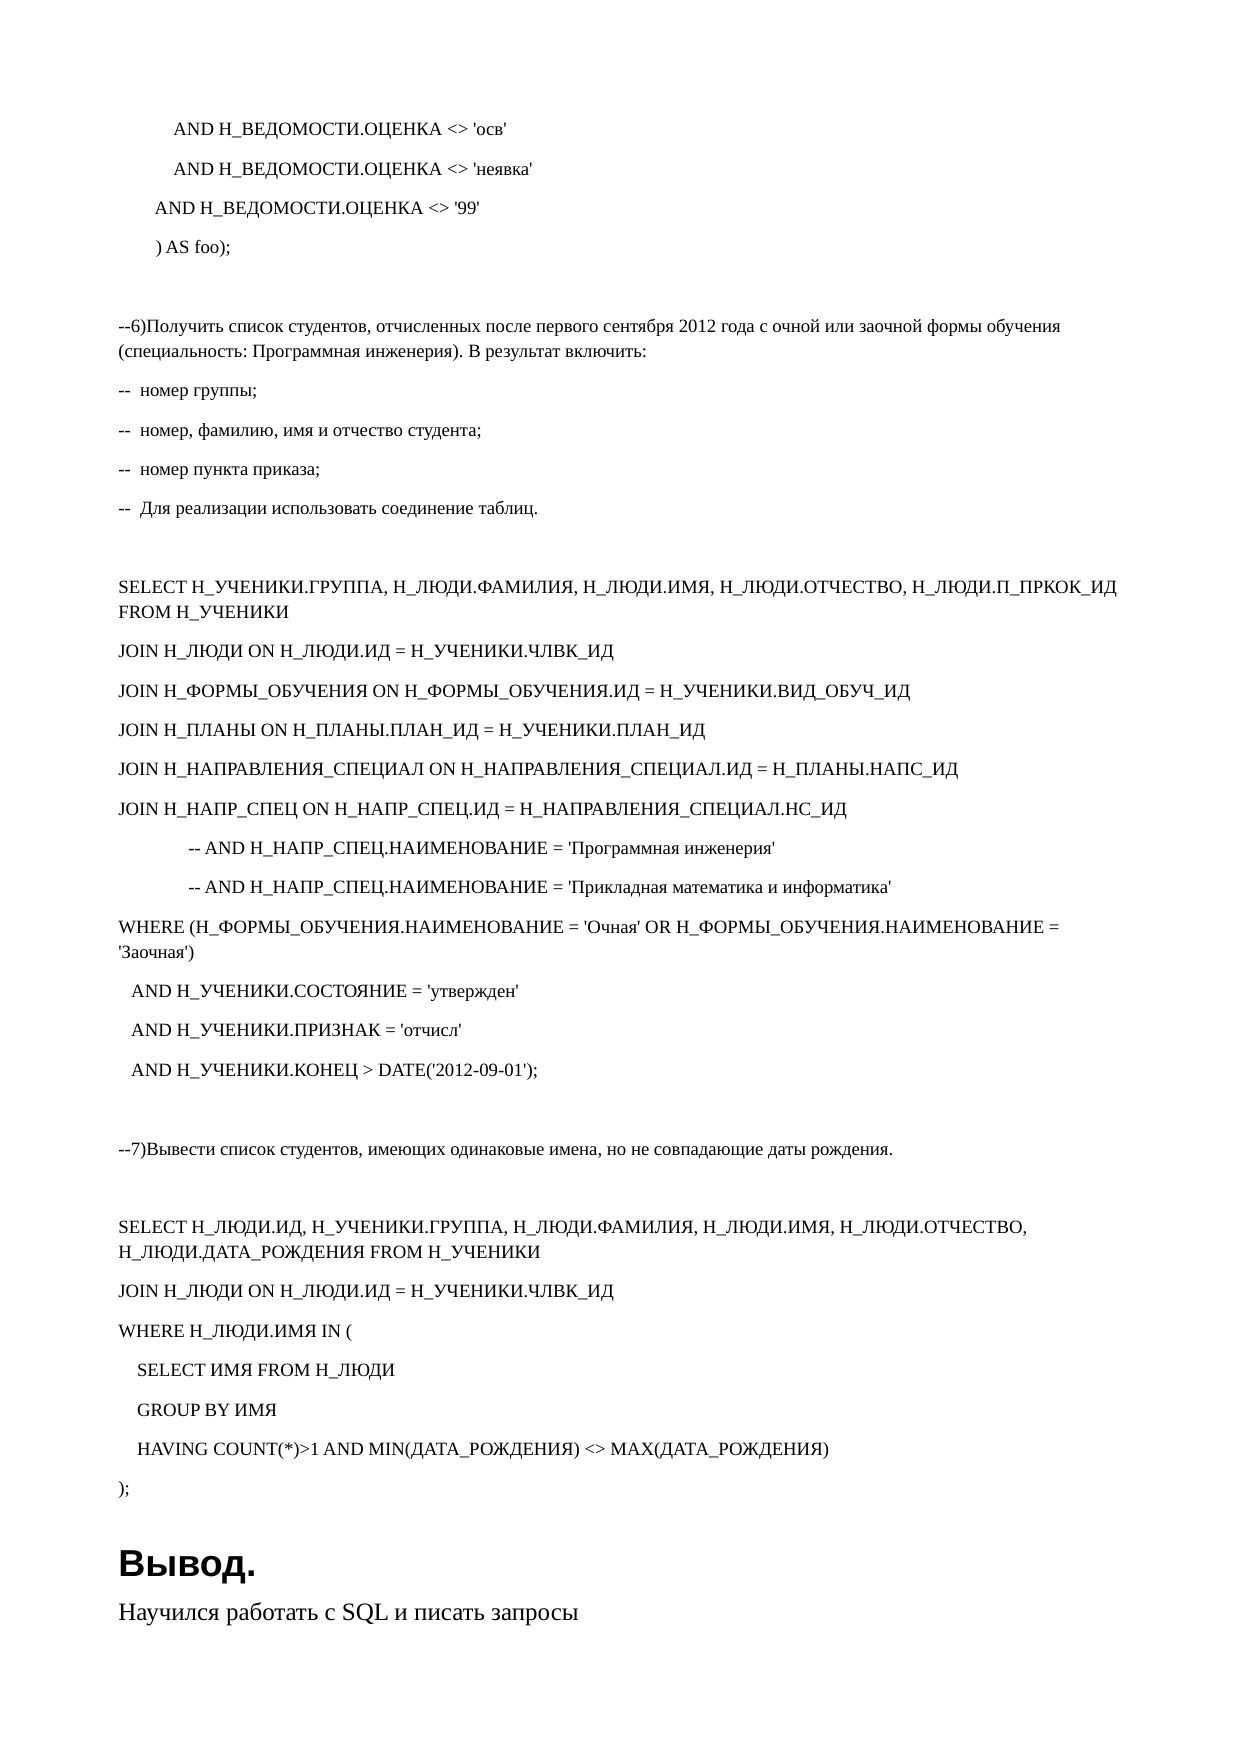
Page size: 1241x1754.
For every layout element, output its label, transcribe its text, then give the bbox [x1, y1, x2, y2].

text JOIN Н_ЛЮДИ ON Н_ЛЮДИ.ИД = Н_УЧЕНИКИ.ЧЛВК_ИД [118, 1280, 1122, 1302]
text -- Для реализации использовать соединение таблиц. [118, 497, 1122, 519]
text HAVING COUNT(*)>1 AND MIN(ДАТА_РОЖДЕНИЯ) <> MAX(ДАТА_РОЖДЕНИЯ) [118, 1438, 1122, 1459]
text JOIN Н_ФОРМЫ_ОБУЧЕНИЯ ON Н_ФОРМЫ_ОБУЧЕНИЯ.ИД = Н_УЧЕНИКИ.ВИД_ОБУЧ_ИД [118, 679, 1122, 701]
text JOIN Н_ЛЮДИ ON Н_ЛЮДИ.ИД = Н_УЧЕНИКИ.ЧЛВК_ИД [118, 640, 1122, 662]
text ); [118, 1477, 1122, 1499]
text WHERE (Н_ФОРМЫ_ОБУЧЕНИЯ.НАИМЕНОВАНИЕ = 'Очная' OR Н_ФОРМЫ_ОБУЧЕНИЯ.НАИМЕНОВАНИЕ = 'Заочная') [118, 916, 1122, 962]
text ) AS foo); [118, 236, 1122, 258]
text WHERE Н_ЛЮДИ.ИМЯ IN ( [118, 1320, 1122, 1341]
text -- номер группы; [118, 379, 1122, 401]
text -- AND Н_НАПР_СПЕЦ.НАИМЕНОВАНИЕ = 'Прикладная математика и информатика' [118, 876, 1122, 898]
text AND Н_ВЕДОМОСТИ.ОЦЕНКА <> '99' [118, 197, 1122, 218]
text AND Н_ВЕДОМОСТИ.ОЦЕНКА <> 'осв' [118, 118, 1122, 140]
text JOIN Н_НАПР_СПЕЦ ON Н_НАПР_СПЕЦ.ИД = Н_НАПРАВЛЕНИЯ_СПЕЦИАЛ.НС_ИД [118, 798, 1122, 819]
text AND Н_УЧЕНИКИ.ПРИЗНАК = 'отчисл' [118, 1019, 1122, 1041]
text AND Н_УЧЕНИКИ.СОСТОЯНИЕ = 'утвержден' [118, 980, 1122, 1002]
text --7)Вывести список студентов, имеющих одинаковые имена, но не совпадающие даты рождения. [118, 1137, 1122, 1159]
text SELECT Н_ЛЮДИ.ИД, Н_УЧЕНИКИ.ГРУППА, Н_ЛЮДИ.ФАМИЛИЯ, Н_ЛЮДИ.ИМЯ, Н_ЛЮДИ.ОТЧЕСТВО, Н_ЛЮДИ.ДАТА_РОЖДЕНИЯ FROM Н_УЧЕНИКИ [118, 1216, 1122, 1263]
text GROUP BY ИМЯ [118, 1398, 1122, 1420]
text Научился работать с SQL и писать запросы [118, 1597, 1122, 1626]
text JOIN Н_ПЛАНЫ ON Н_ПЛАНЫ.ПЛАН_ИД = Н_УЧЕНИКИ.ПЛАН_ИД [118, 719, 1122, 741]
text -- номер, фамилию, имя и отчество студента; [118, 418, 1122, 440]
text SELECT ИМЯ FROM Н_ЛЮДИ [118, 1359, 1122, 1381]
text AND Н_УЧЕНИКИ.КОНЕЦ > DATE('2012-09-01'); [118, 1059, 1122, 1080]
text -- номер пункта приказа; [118, 458, 1122, 479]
subtitle Вывод. [118, 1542, 1122, 1585]
text -- AND Н_НАПР_СПЕЦ.НАИМЕНОВАНИЕ = 'Программная инженерия' [118, 837, 1122, 859]
text JOIN Н_НАПРАВЛЕНИЯ_СПЕЦИАЛ ON Н_НАПРАВЛЕНИЯ_СПЕЦИАЛ.ИД = Н_ПЛАНЫ.НАПС_ИД [118, 758, 1122, 780]
text SELECT Н_УЧЕНИКИ.ГРУППА, Н_ЛЮДИ.ФАМИЛИЯ, Н_ЛЮДИ.ИМЯ, Н_ЛЮДИ.ОТЧЕСТВО, Н_ЛЮДИ.П_ПРКОК_ИД FROM Н_УЧЕНИКИ [118, 576, 1122, 622]
text --6)Получить список студентов, отчисленных после первого сентября 2012 года с очной или заочной формы обучения (специальность: Программная инженерия). В результат включить: [118, 315, 1122, 361]
text AND Н_ВЕДОМОСТИ.ОЦЕНКА <> 'неявка' [118, 157, 1122, 179]
